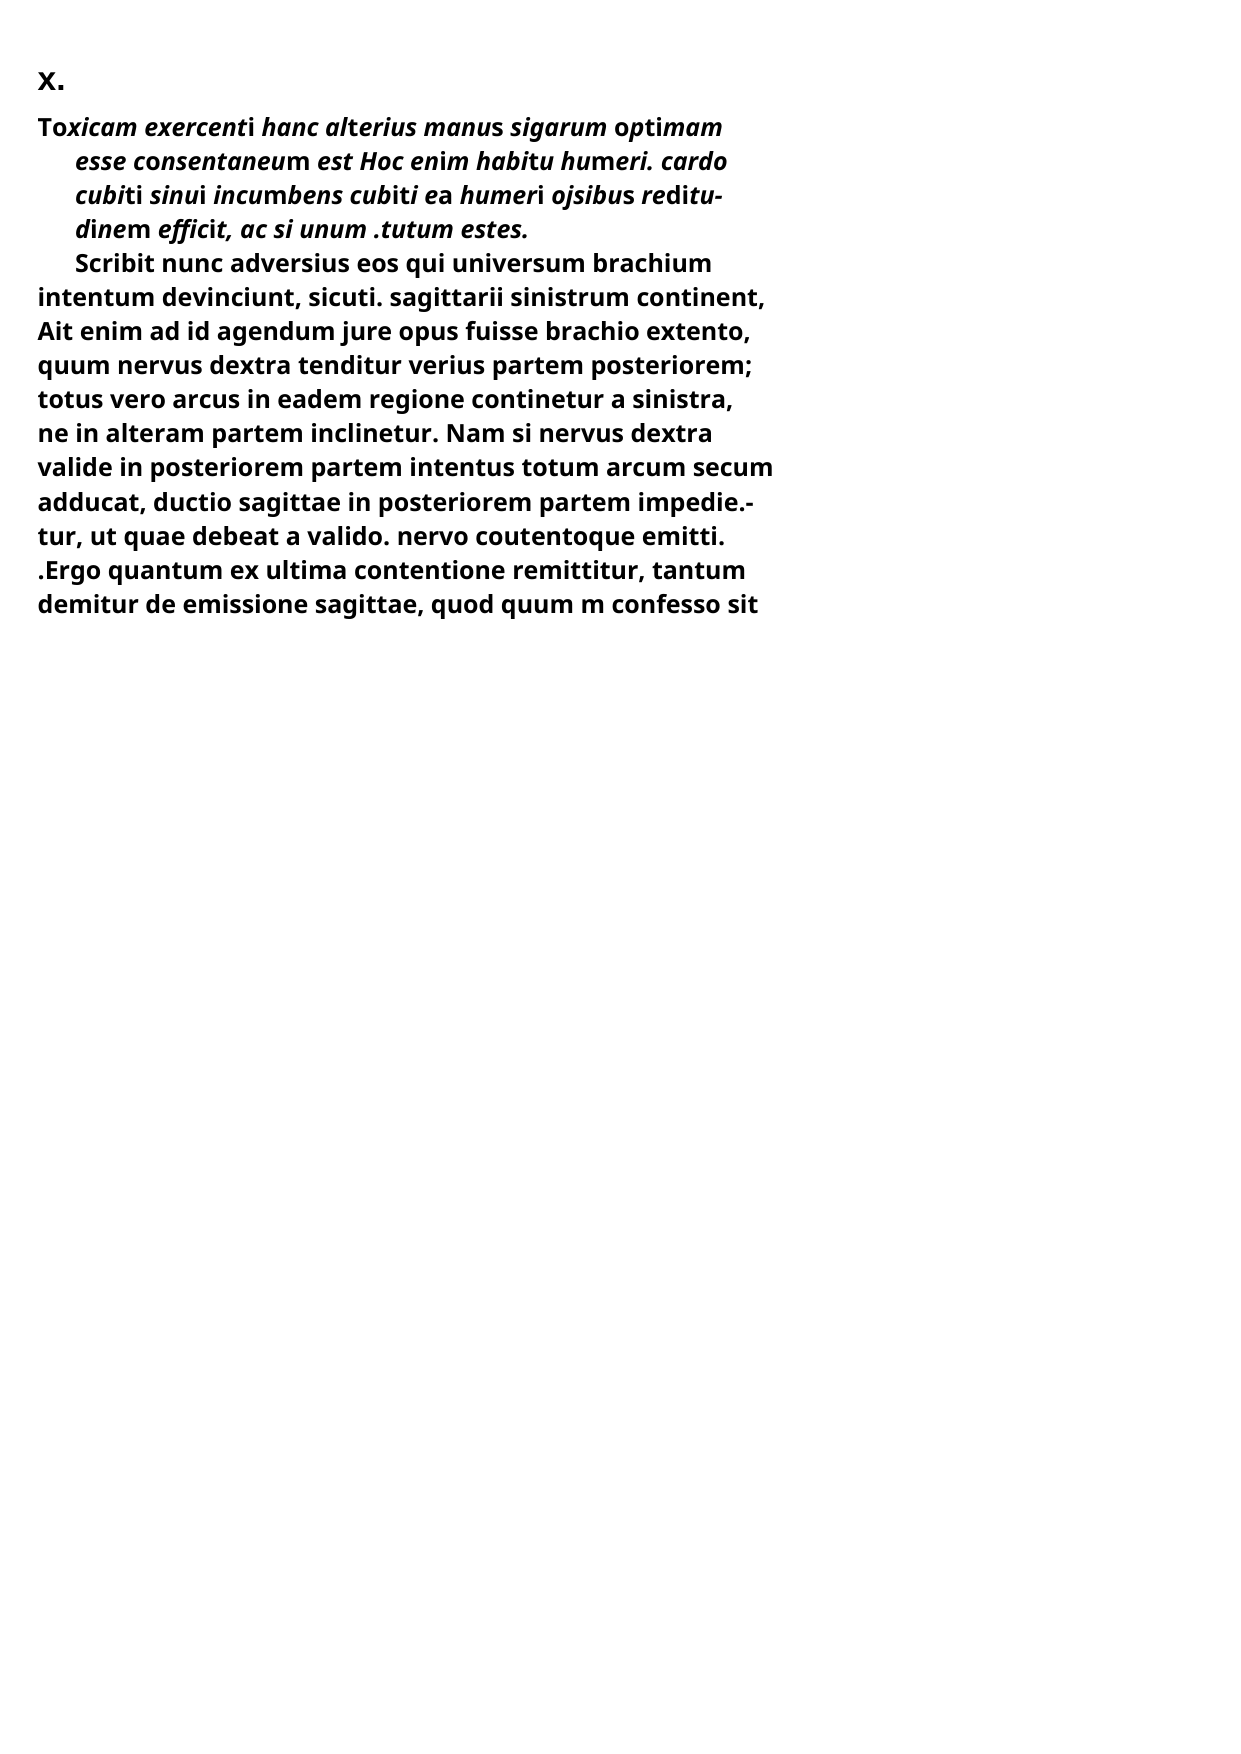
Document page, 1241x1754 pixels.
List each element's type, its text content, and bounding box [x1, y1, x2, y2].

text Scribit nunc adversius eos qui universum brachium intentum devinciunt, sicuti. sagittarii sinistrum continent, Ait enim ad id agendum jure opus fuisse brachio extento, quum nervus dextra tenditur verius partem posteriorem; totus vero arcus in eadem regione continetur a sinistra, ne in alteram partem inclinetur. Nam si nervus dextra valide in posteriorem partem intentus totum arcum secum adducat, ductio sagittae in posteriorem partem impedie.- tur, ut quae debeat a valido. nervo coutentoque emitti. .Ergo quantum ex ultima contentione remittitur, tantum demitur de emissione sagittae, quod quum m confesso sit [37, 246, 1203, 620]
subtitle x. [37, 58, 1203, 97]
text Toxicam exercenti hanc alterius manus sigarum optimam esse consentaneum est Hoc enim habitu humeri. cardo cubiti sinui incumbens cubiti ea humeri ojsibus reditu- dinem efficit, ac si unum .tutum estes. [37, 109, 1203, 246]
